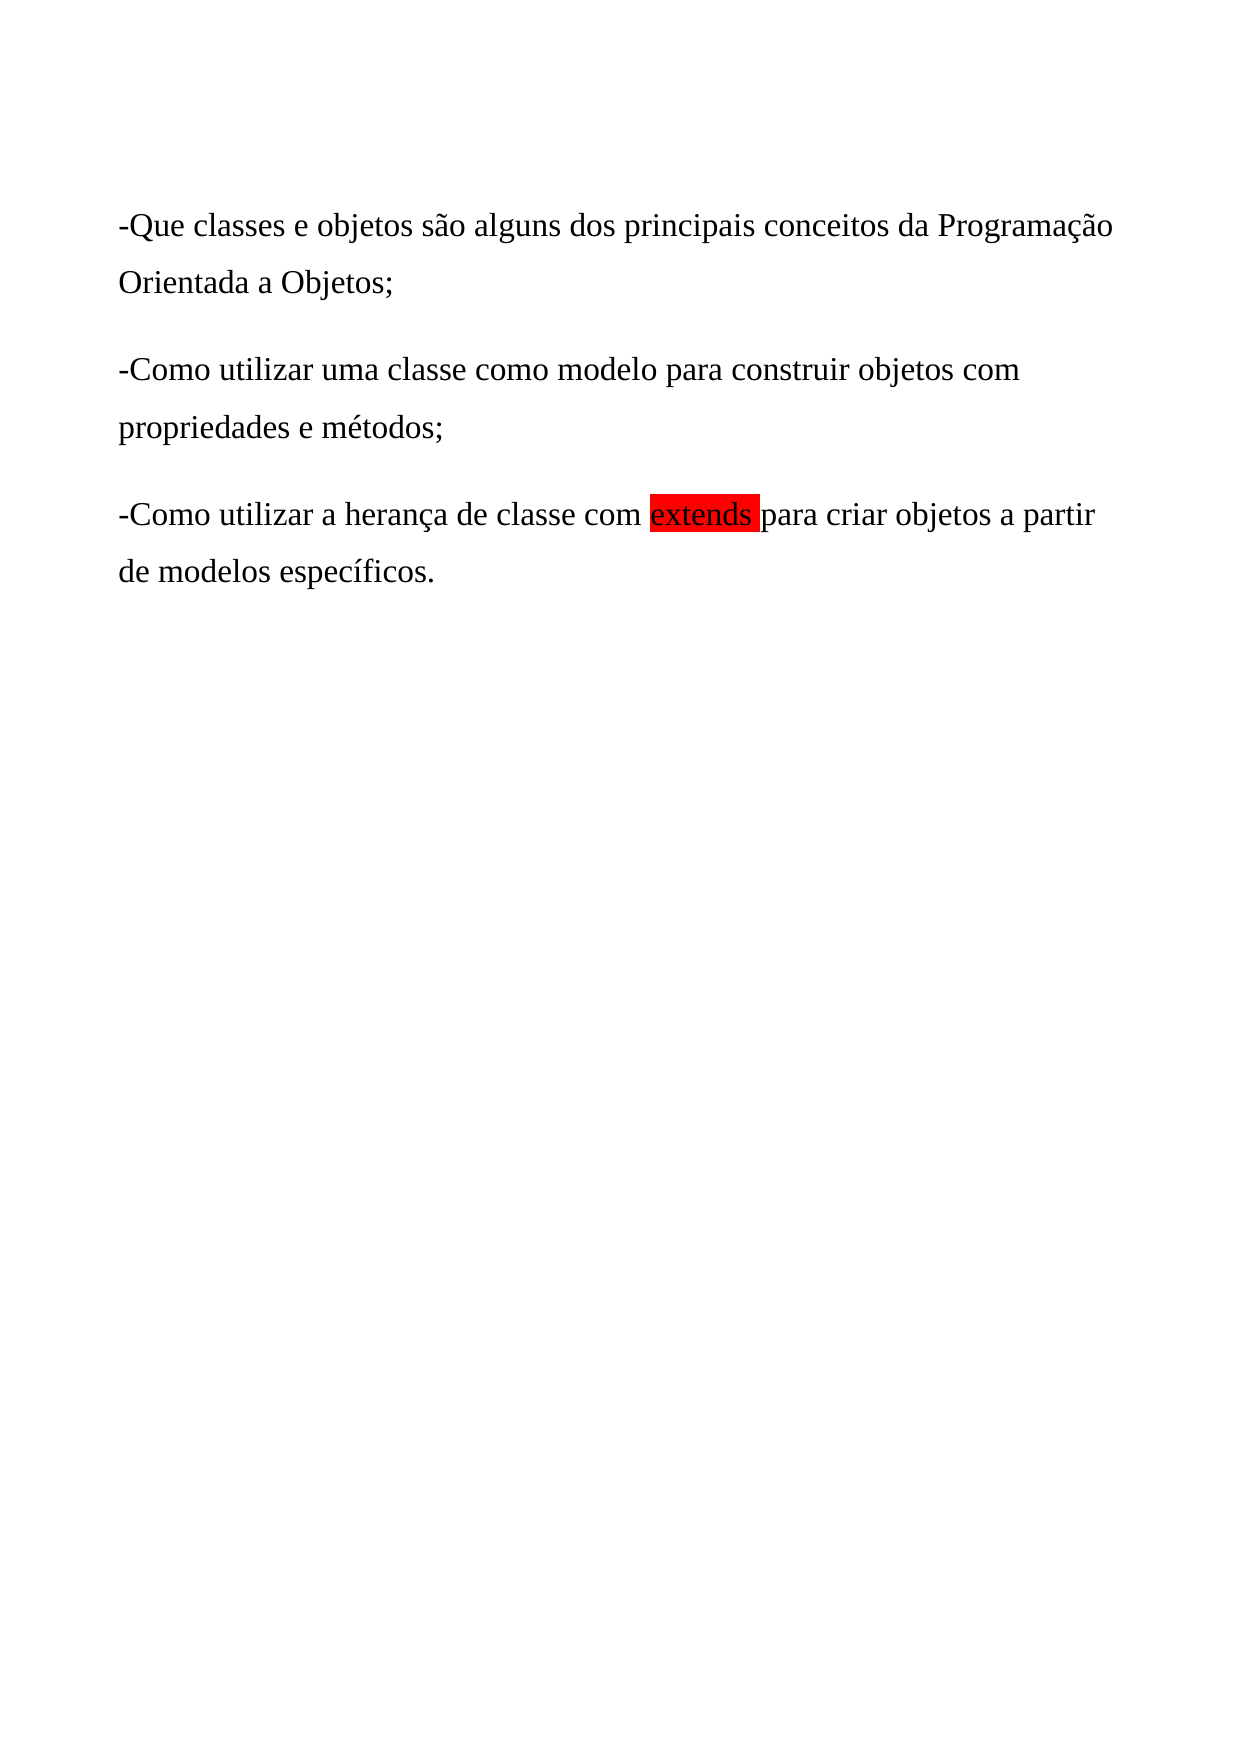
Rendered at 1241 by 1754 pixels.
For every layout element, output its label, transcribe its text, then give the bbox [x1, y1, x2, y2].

text -Como utilizar uma classe como modelo para construir objetos com propriedades e métodos; [118, 349, 1122, 445]
list -Como utilizar a herança de classe com extends para criar objetos a partir de modelos específicos. [118, 494, 1122, 590]
text -Que classes e objetos são alguns dos principais conceitos da Programação Orientada a Objetos; [118, 205, 1122, 301]
